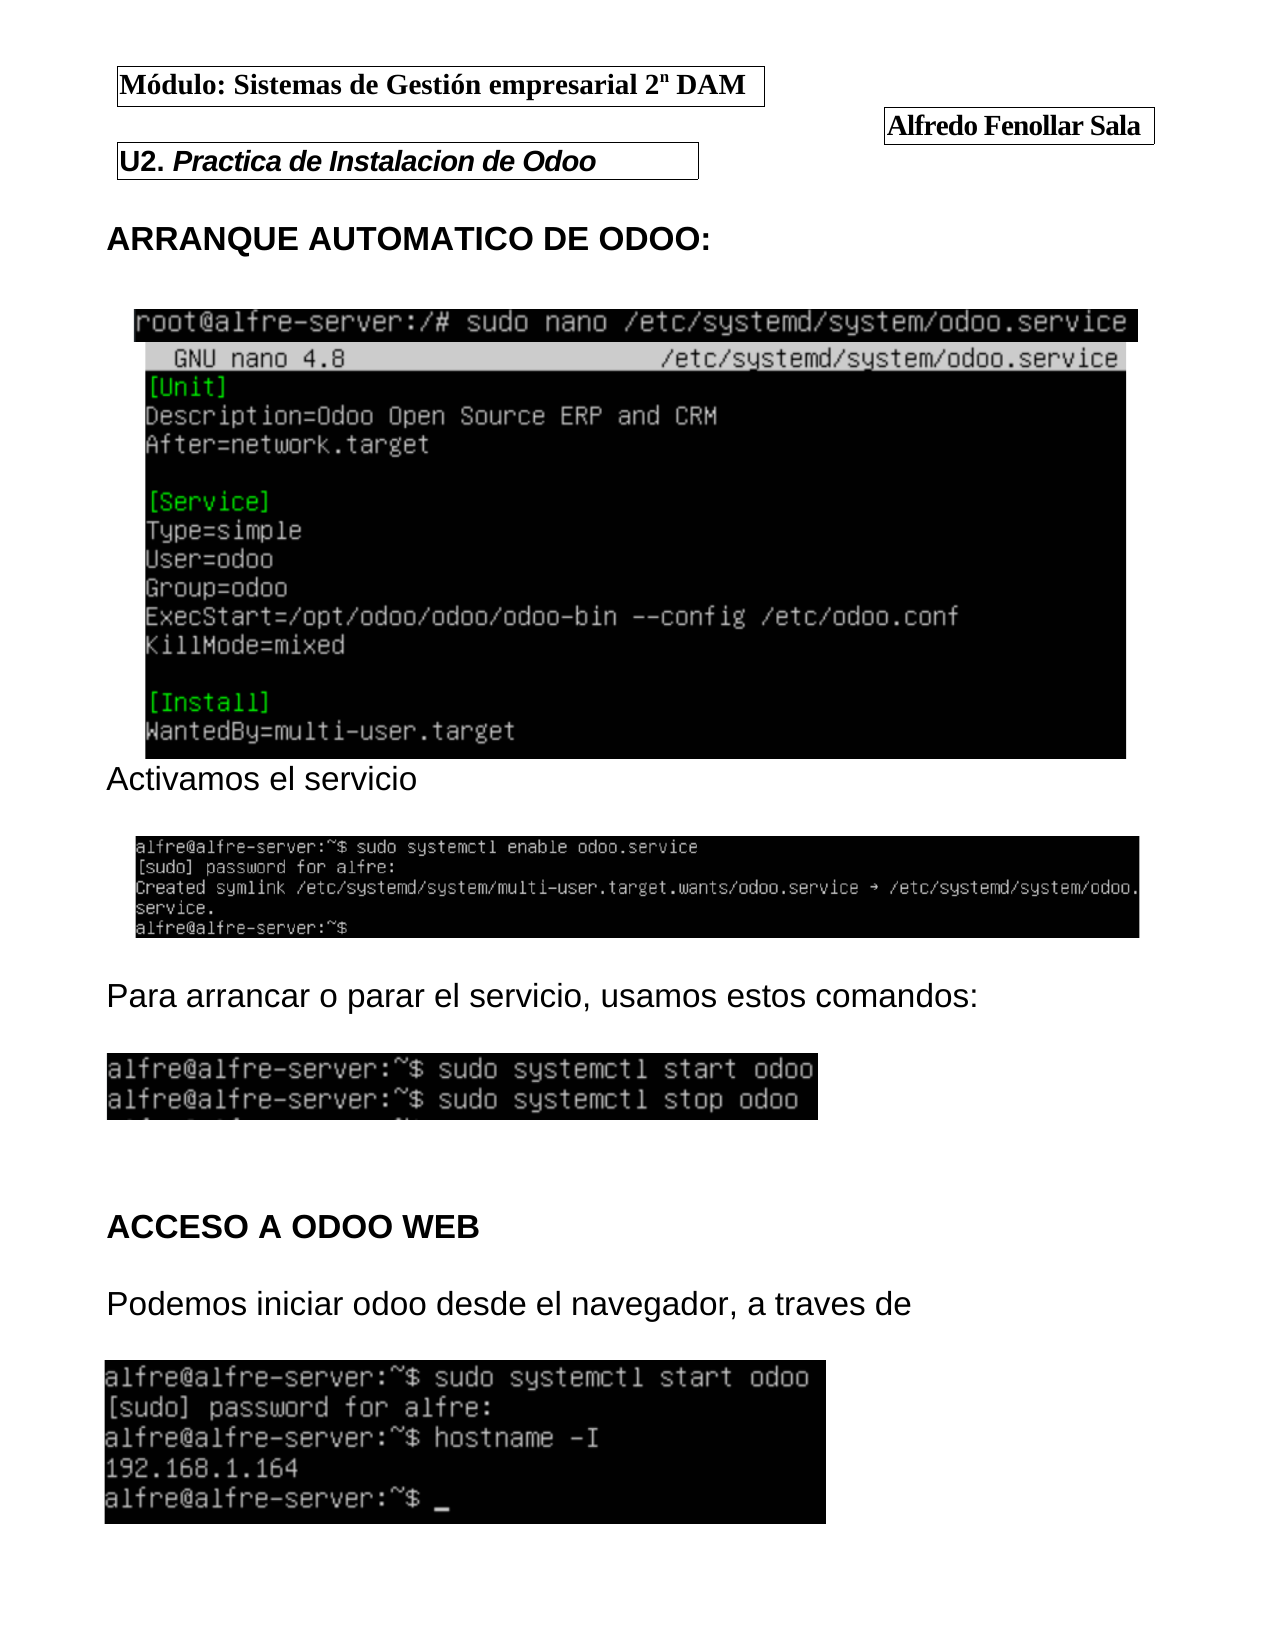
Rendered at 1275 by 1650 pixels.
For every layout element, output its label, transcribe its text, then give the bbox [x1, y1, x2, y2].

picture [133, 309, 1138, 759]
text ARRANQUE AUTOMATICO DE ODOO: [106, 219, 1169, 257]
text Para arrancar o parar el servicio, usamos estos comandos: [106, 976, 1169, 1015]
picture [104, 1360, 826, 1524]
picture [135, 836, 1140, 938]
text ACCESO A ODOO WEB [106, 1207, 1169, 1245]
text Podemos iniciar odoo desde el navegador, a traves de [106, 1284, 1169, 1322]
text Activamos el servicio [106, 457, 1169, 797]
picture [106, 1053, 818, 1120]
